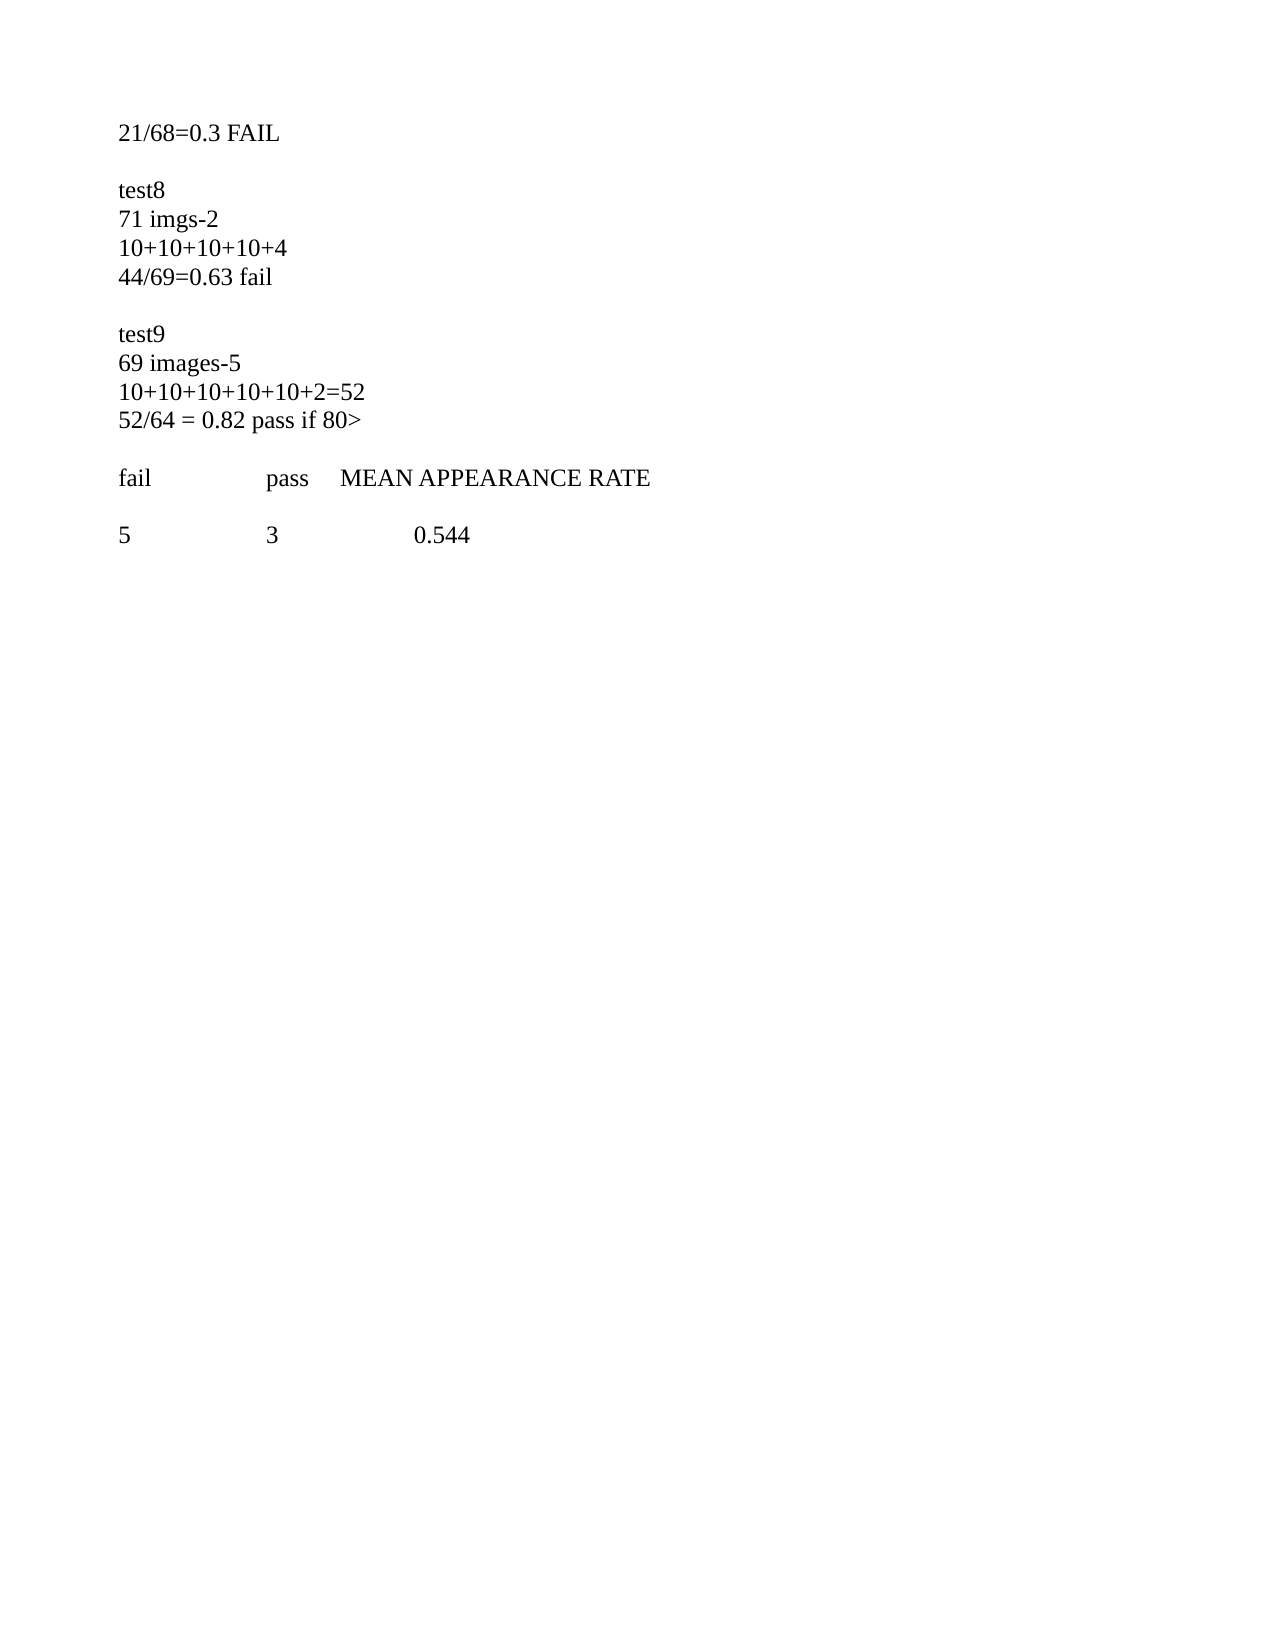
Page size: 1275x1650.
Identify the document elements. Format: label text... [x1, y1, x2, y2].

text 52/64 = 0.82 pass if 80> [118, 406, 1157, 434]
text test9 [118, 319, 1157, 348]
text 10+10+10+10+10+2=52 [118, 377, 1157, 406]
text 5 3 0.544 [118, 521, 1157, 549]
text 69 images-5 [118, 348, 1157, 377]
text 44/69=0.63 fail [118, 262, 1157, 291]
text test8 [118, 176, 1157, 204]
text 71 imgs-2 [118, 204, 1157, 233]
text 21/68=0.3 FAIL [118, 118, 1157, 147]
text fail pass MEAN APPEARANCE RATE [118, 463, 1157, 492]
text 10+10+10+10+4 [118, 233, 1157, 262]
